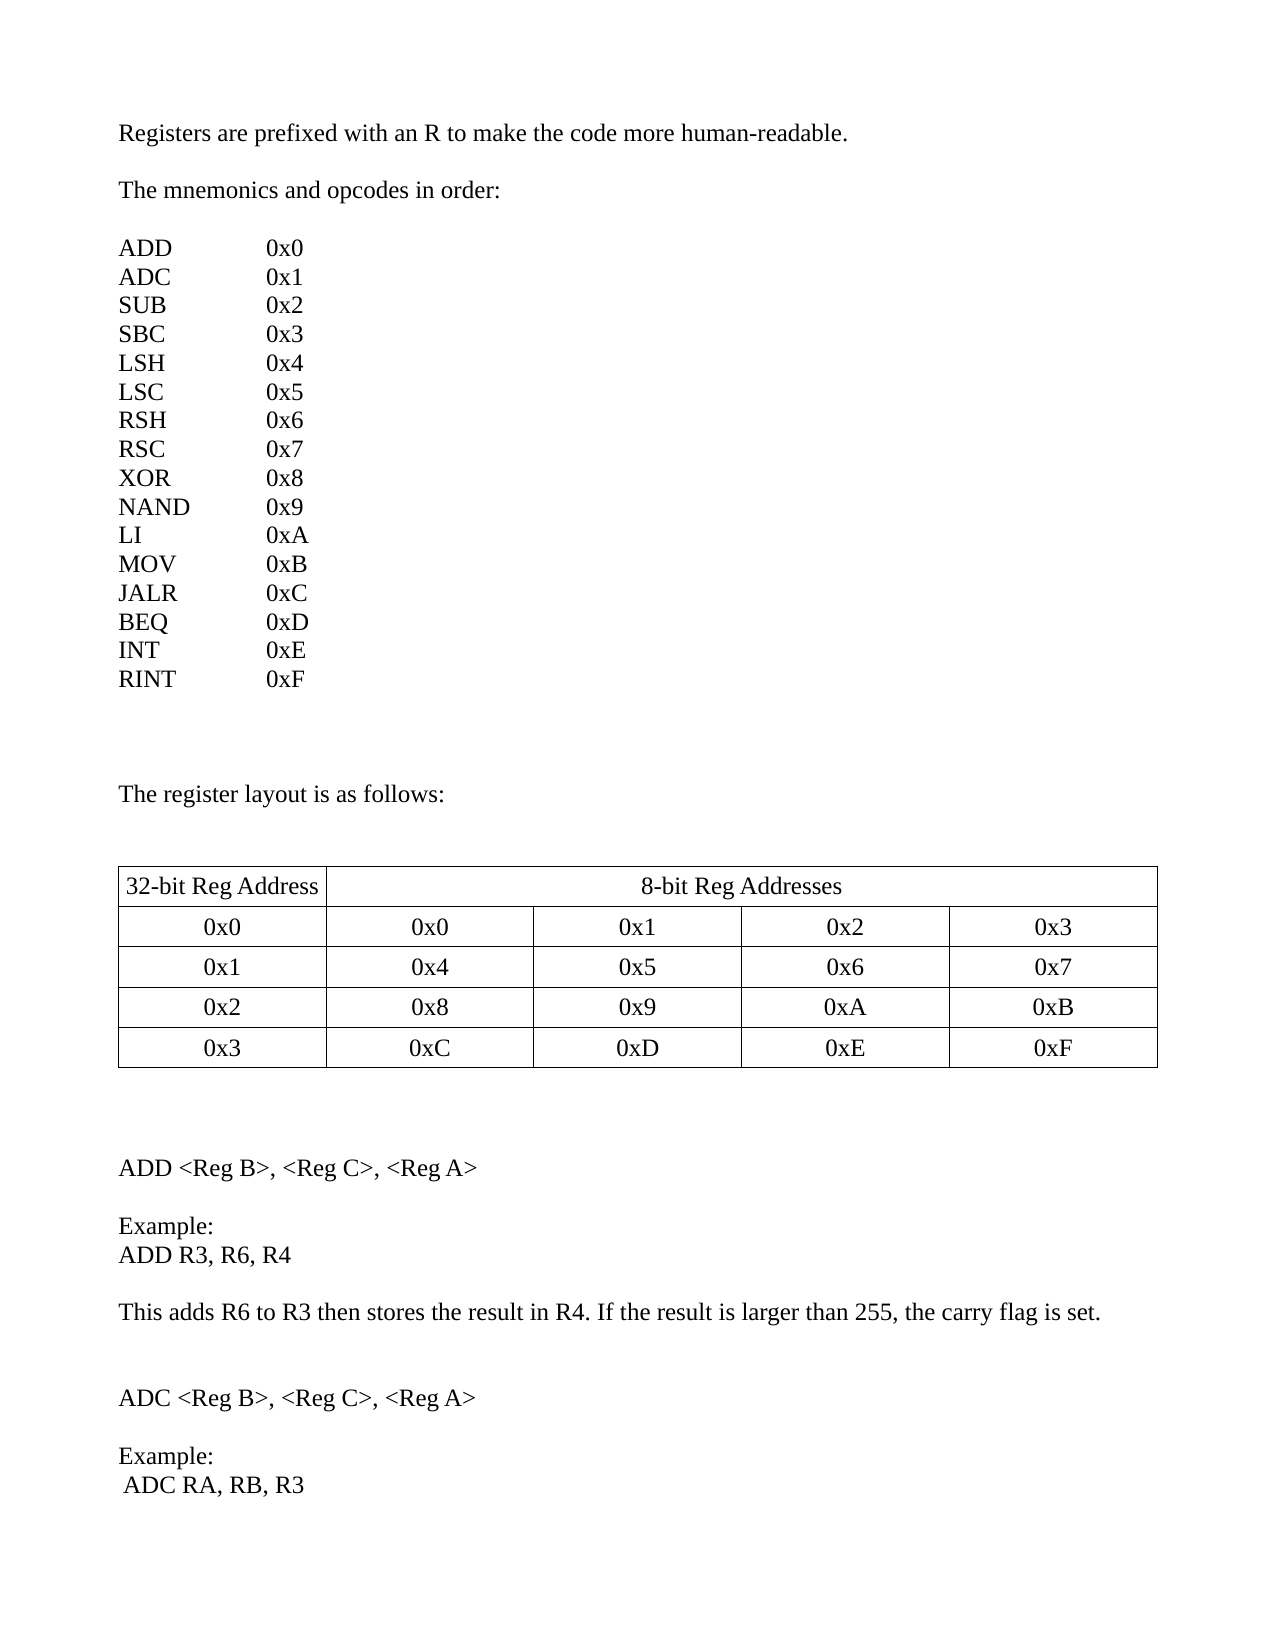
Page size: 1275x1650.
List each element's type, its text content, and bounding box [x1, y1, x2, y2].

text Registers are prefixed with an R to make the code more human-readable. [118, 118, 1157, 147]
text RSH 0x6 [118, 406, 1157, 434]
text BEQ 0xD [118, 607, 1157, 636]
table_cell 0x9 [534, 988, 741, 1027]
text LI 0xA [118, 521, 1157, 549]
text ADD <Reg B>, <Reg C>, <Reg A> [118, 1153, 1157, 1182]
text SUB 0x2 [118, 291, 1157, 319]
table_cell 0x6 [742, 947, 949, 987]
text Example: [118, 1441, 1157, 1470]
table_cell 0x2 [742, 907, 949, 946]
text ADC 0x1 [118, 262, 1157, 291]
text This adds R6 to R3 then stores the result in R4. If the result is larger than 255, the carry flag is set. [118, 1297, 1157, 1326]
text ADC RA, RB, R3 [118, 1470, 1157, 1498]
table_cell 0xD [534, 1028, 741, 1067]
text INT 0xE [118, 636, 1157, 664]
text NAND 0x9 [118, 492, 1157, 521]
table_cell 0x0 [119, 907, 326, 946]
table_cell 0x4 [327, 947, 533, 987]
table_header 8-bit Reg Addresses [327, 867, 1157, 906]
table_cell 0x3 [119, 1028, 326, 1067]
text The mnemonics and opcodes in order: [118, 176, 1157, 204]
table_cell 0x1 [534, 907, 741, 946]
text Example: [118, 1211, 1157, 1240]
table_cell 0xF [950, 1028, 1157, 1067]
text ADD R3, R6, R4 [118, 1240, 1157, 1268]
table_cell 0x5 [534, 947, 741, 987]
table_cell 0x0 [327, 907, 533, 946]
text LSH 0x4 [118, 348, 1157, 377]
text JALR 0xC [118, 578, 1157, 607]
text SBC 0x3 [118, 319, 1157, 348]
table_cell 0x3 [950, 907, 1157, 946]
table_cell 0xA [742, 988, 949, 1027]
table_cell 0xE [742, 1028, 949, 1067]
table_cell 0x8 [327, 988, 533, 1027]
text RSC 0x7 [118, 434, 1157, 463]
table_header 32-bit Reg Address [119, 867, 326, 906]
text ADC <Reg B>, <Reg C>, <Reg A> [118, 1383, 1157, 1412]
table_cell 0xC [327, 1028, 533, 1067]
text ADD 0x0 [118, 233, 1157, 262]
table_cell 0xB [950, 988, 1157, 1027]
text MOV 0xB [118, 549, 1157, 578]
table_cell 0x7 [950, 947, 1157, 987]
text XOR 0x8 [118, 463, 1157, 492]
text RINT 0xF [118, 664, 1157, 693]
text The register layout is as follows: [118, 779, 1157, 808]
text LSC 0x5 [118, 377, 1157, 406]
table_cell 0x1 [119, 947, 326, 987]
table_cell 0x2 [119, 988, 326, 1027]
